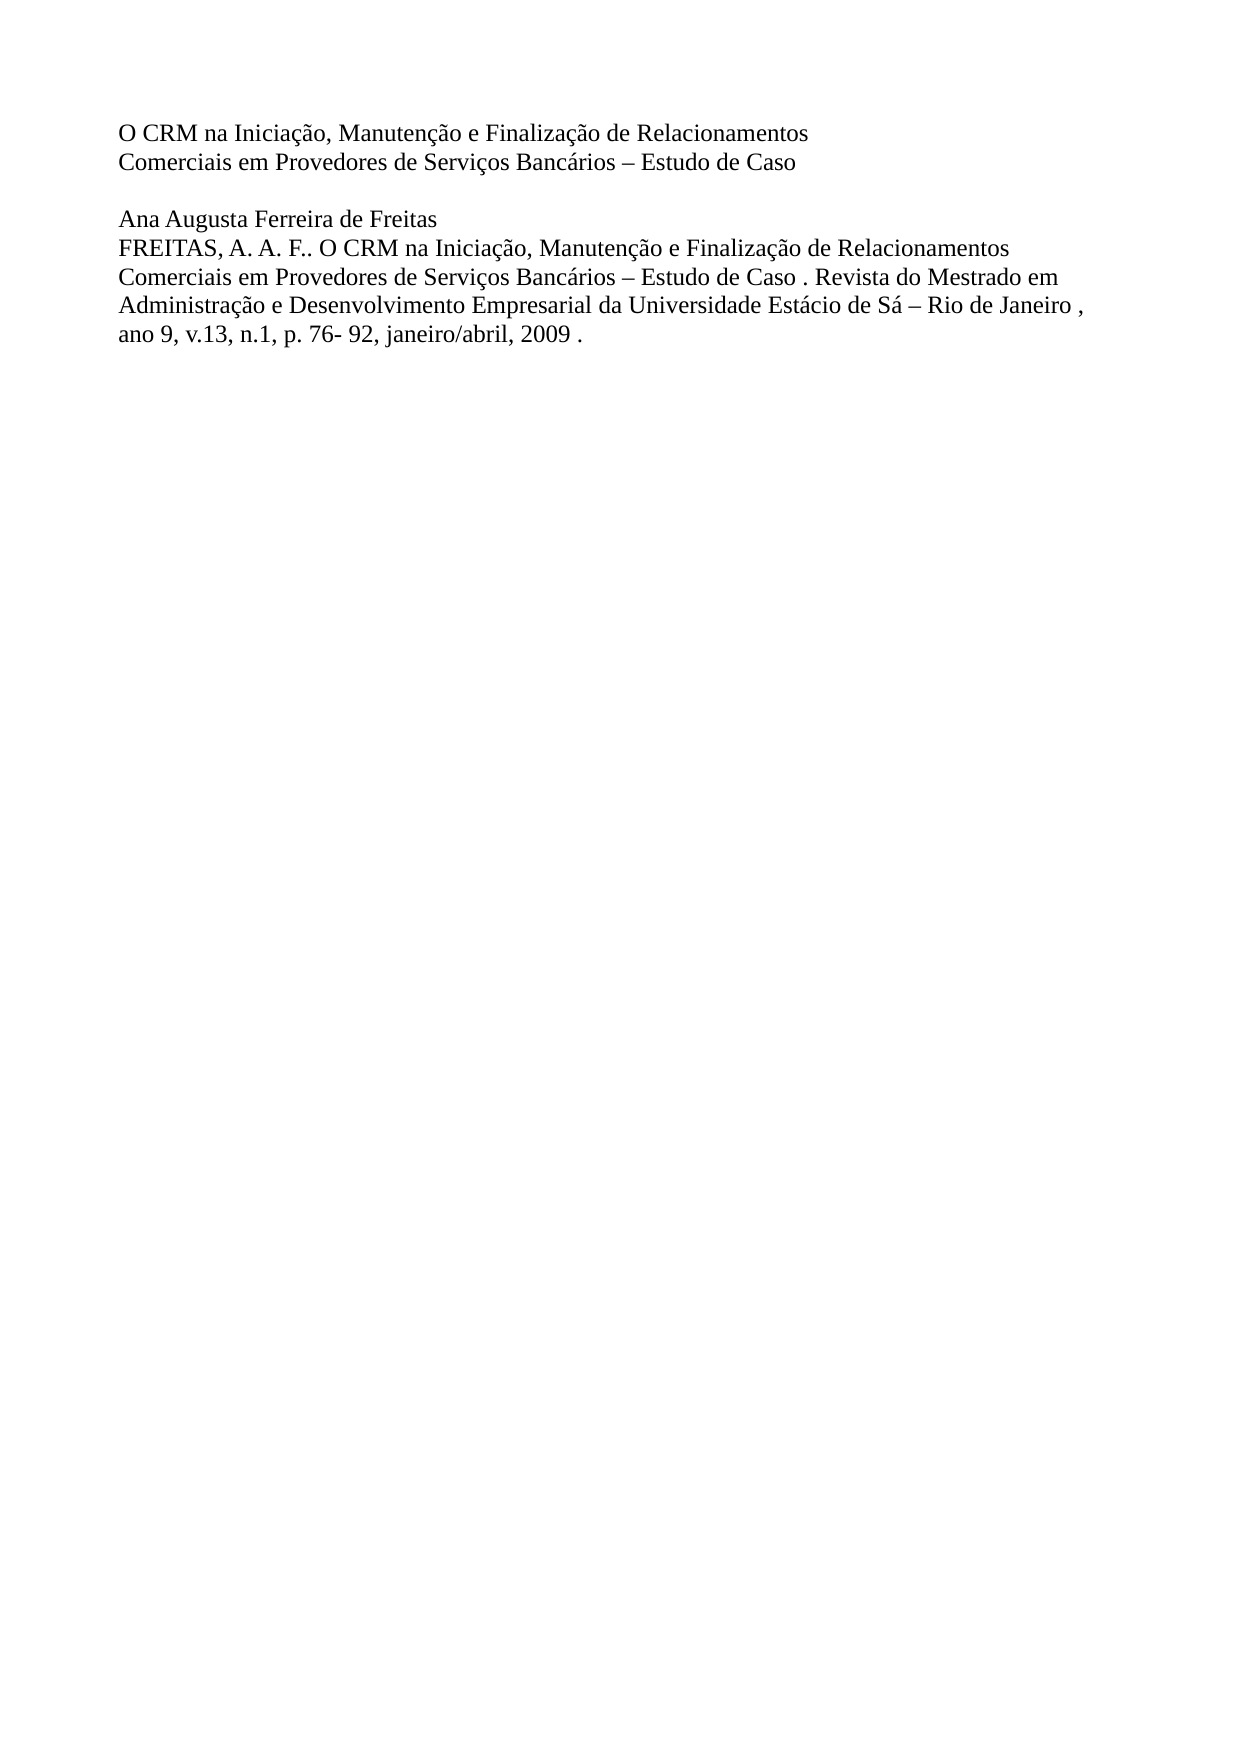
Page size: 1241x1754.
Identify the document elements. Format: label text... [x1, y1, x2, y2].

text Comerciais em Provedores de Serviços Bancários – Estudo de Caso [118, 147, 1122, 176]
text Ana Augusta Ferreira de Freitas [118, 204, 1122, 233]
text FREITAS, A. A. F.. O CRM na Iniciação, Manutenção e Finalização de Relacionamentos [118, 233, 1122, 262]
text Comerciais em Provedores de Serviços Bancários – Estudo de Caso . Revista do Mestrado em Administração e Desenvolvimento Empresarial da Universidade Estácio de Sá – Rio de Janeiro , ano 9, v.13, n.1, p. 76- 92, janeiro/abril, 2009 . [118, 262, 1122, 348]
text O CRM na Iniciação, Manutenção e Finalização de Relacionamentos [118, 118, 1122, 147]
